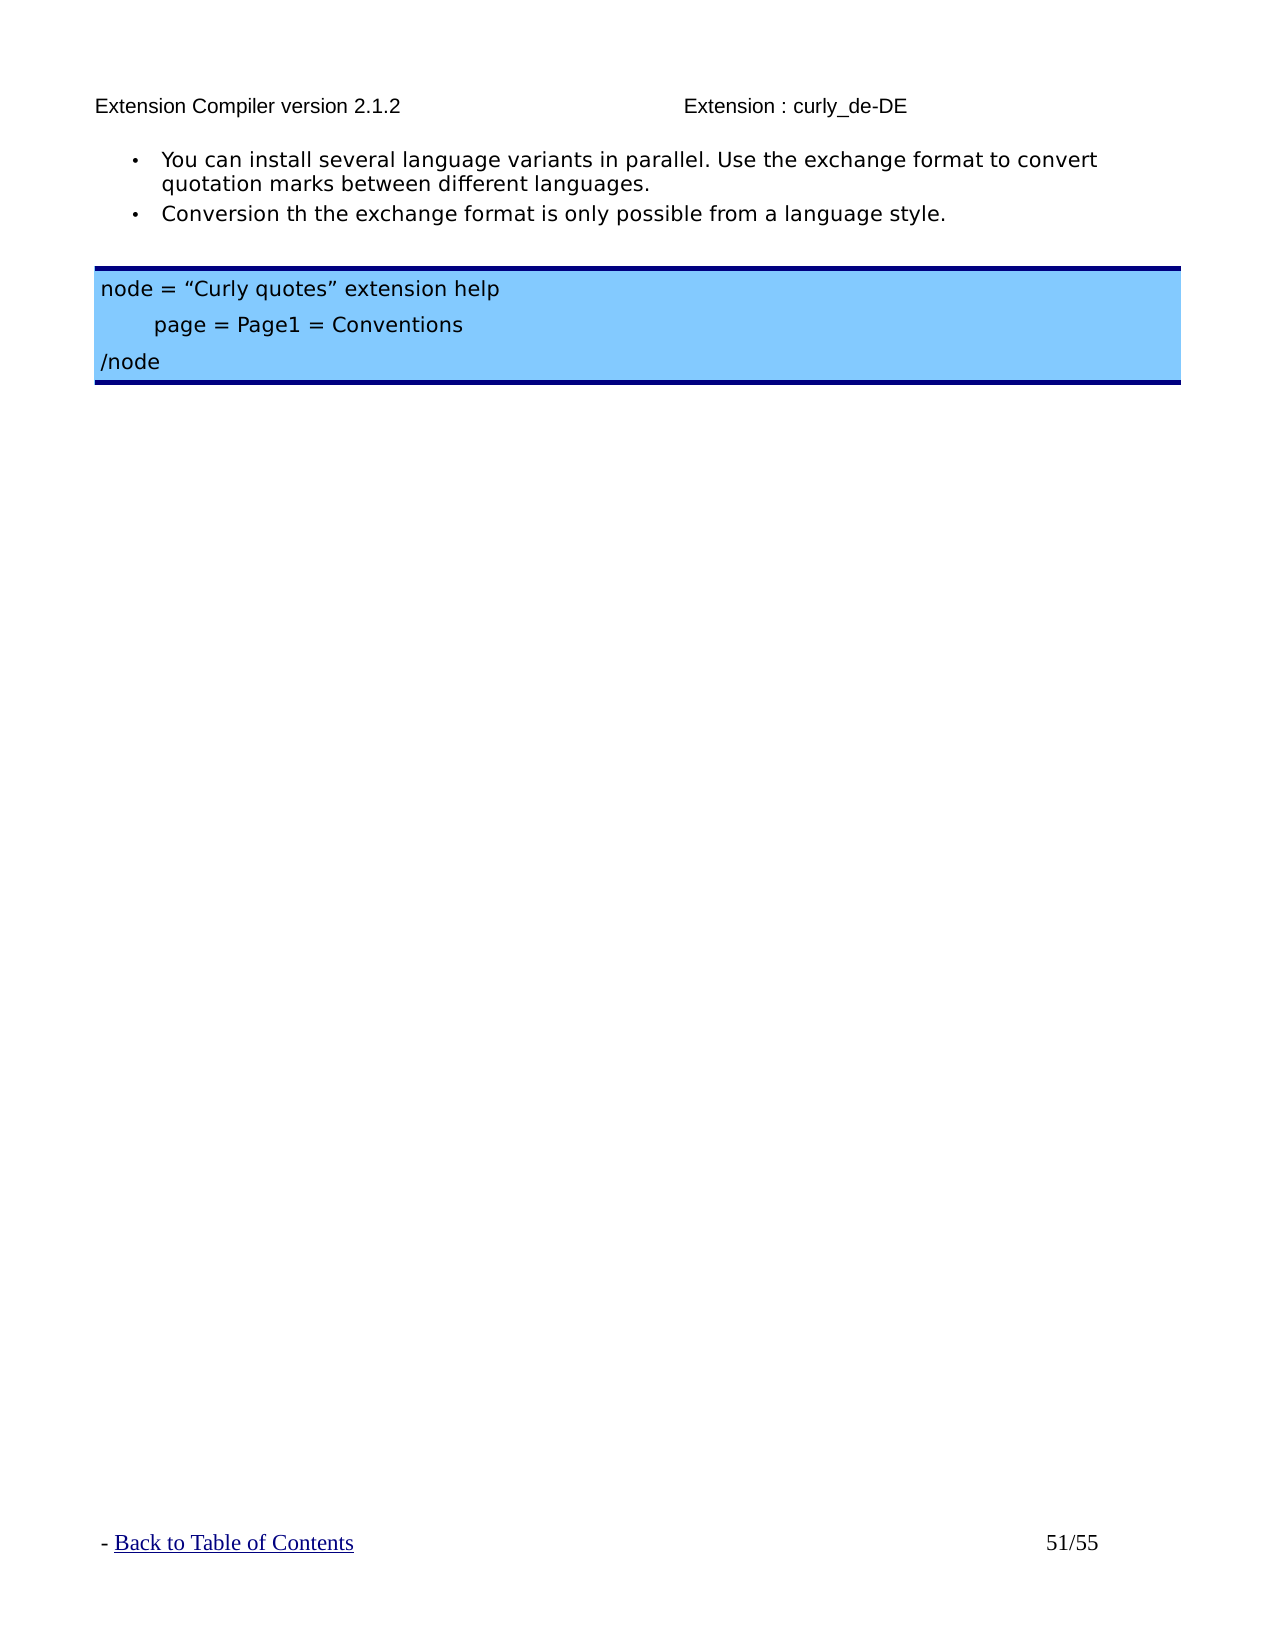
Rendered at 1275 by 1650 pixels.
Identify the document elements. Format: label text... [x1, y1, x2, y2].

text page = Page1 = Conventions [94, 302, 1181, 338]
text node = “Curly quotes” extension help [94, 267, 1181, 302]
list You can install several language variants in parallel. Use the exchange format to convert quotation marks between different languages. [132, 147, 1181, 196]
text /node [94, 339, 1181, 385]
list Conversion th the exchange format is only possible from a language style. [132, 202, 1181, 227]
